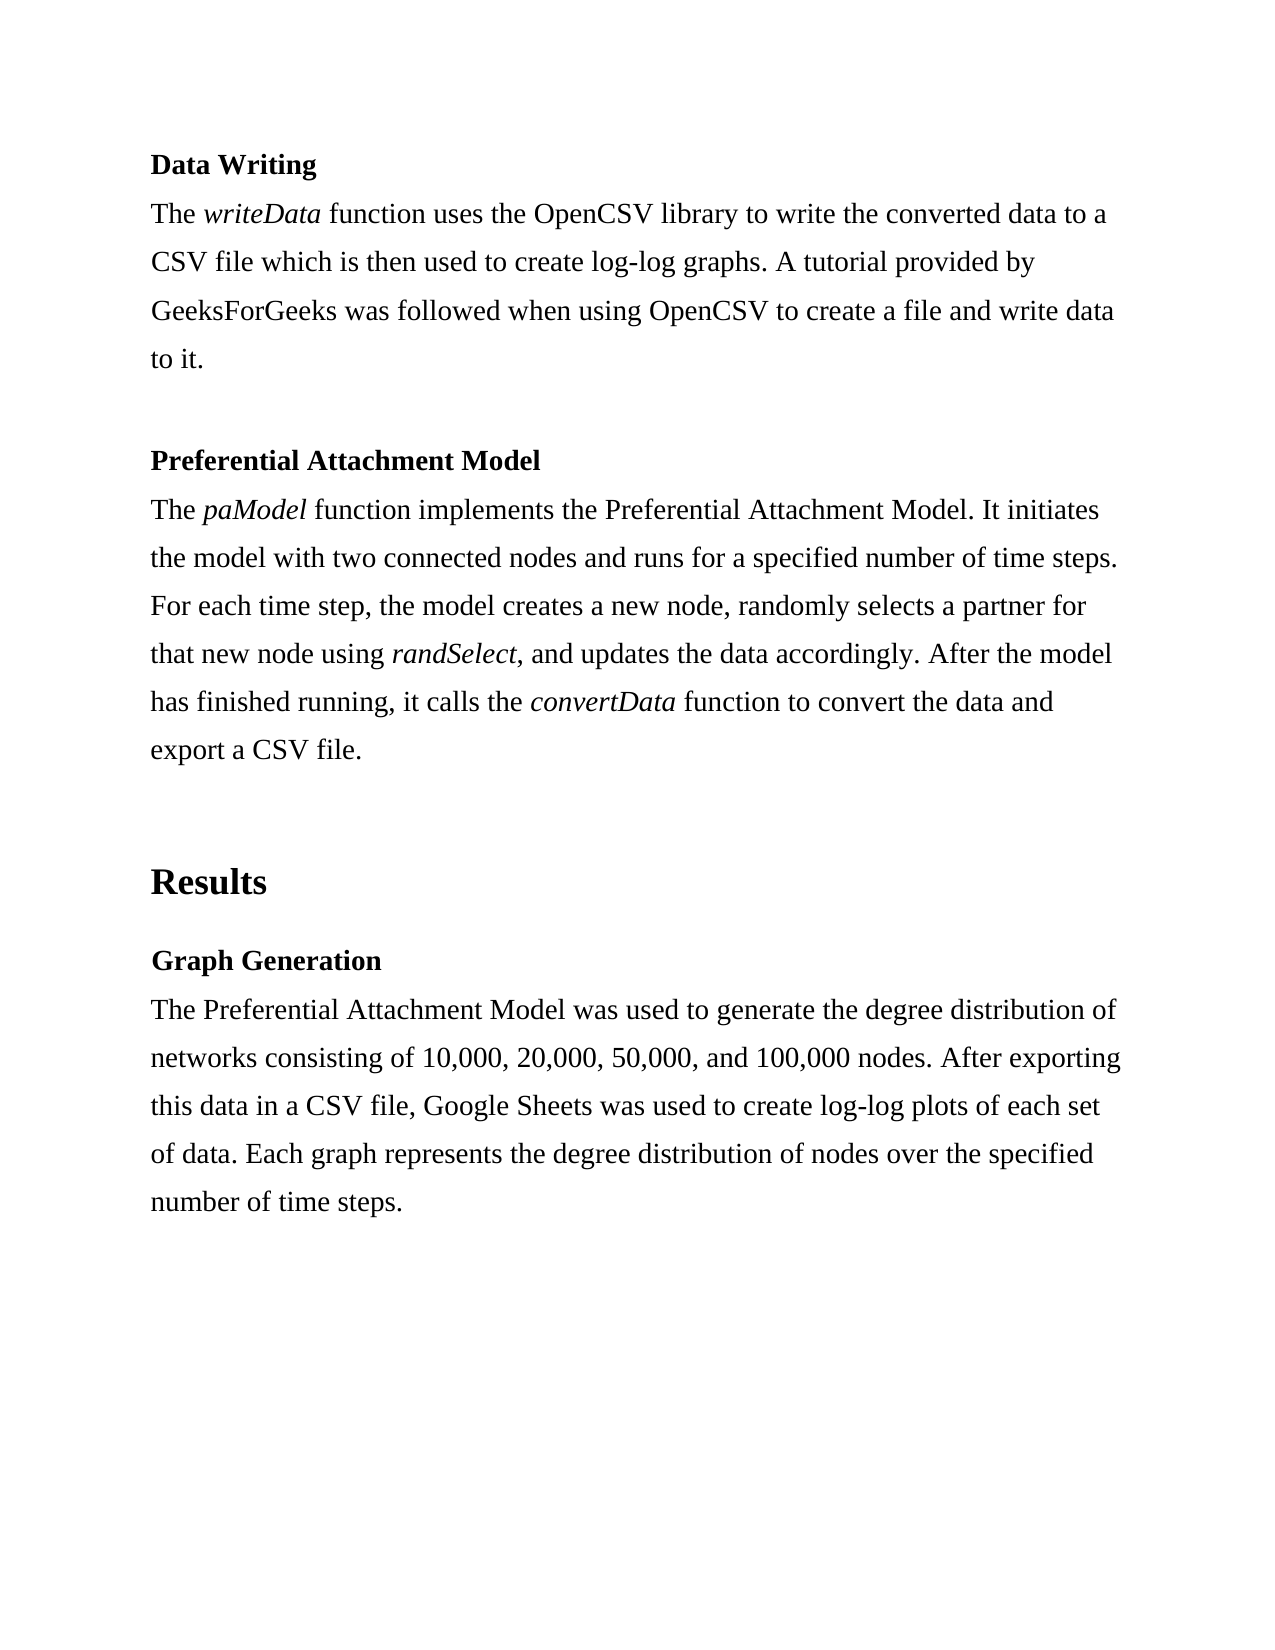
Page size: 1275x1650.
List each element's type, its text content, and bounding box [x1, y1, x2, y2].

text GeeksForGeeks was followed when using OpenCSV to create a file and write data to it. [150, 293, 1121, 374]
text The Preferential Attachment Model was used to generate the degree distribution of networks consisting of 10,000, 20,000, 50,000, and 100,000 nodes. After exporting this data in a CSV file, Google Sheets was used to create log-log plots of each set of data. Each graph represents the degree distribution of nodes over the specified number of time steps. [150, 992, 1128, 1218]
text Results [150, 859, 1125, 903]
text Graph Generation [151, 943, 1131, 977]
text The writeData function uses the OpenCSV library to write the converted data to a CSV file which is then used to create log-log graphs. A tutorial provided by [150, 196, 1114, 278]
text Data Writing [150, 147, 1131, 180]
text Preferential Attachment Model [150, 443, 1131, 476]
text The paModel function implements the Preferential Attachment Model. It initiates the model with two connected nodes and runs for a specified number of time steps. For each time step, the model creates a new node, randomly selects a partner for that new node using randSelect, and updates the data accordingly. After the model has finished running, it calls the convertData function to convert the data and export a CSV file. [150, 492, 1125, 765]
